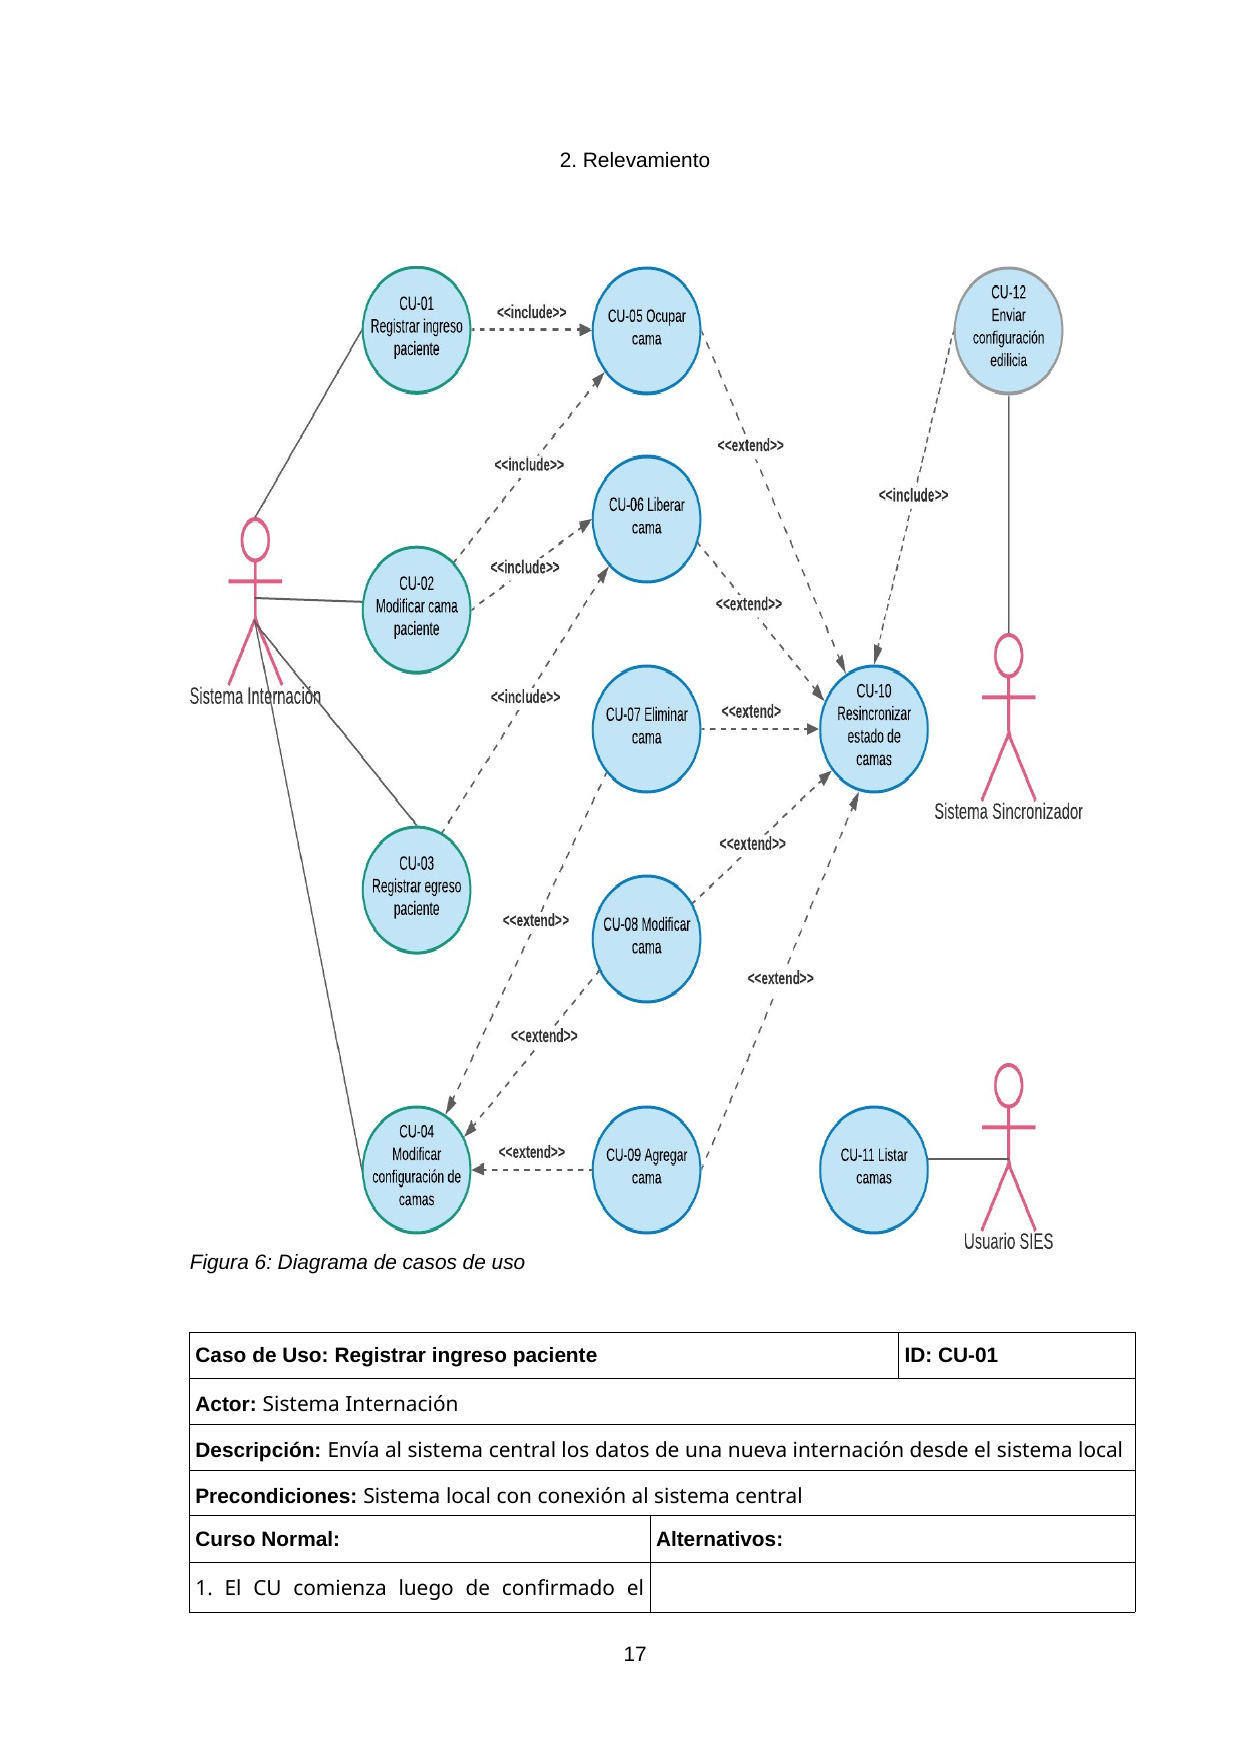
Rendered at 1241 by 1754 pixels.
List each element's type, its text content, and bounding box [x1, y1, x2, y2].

table_cell Precondiciones: Sistema local con conexión al sistema central [190, 1471, 1135, 1515]
table_cell Descripción: Envía al sistema central los datos de una nueva internación desde el sistema local [190, 1425, 1135, 1469]
table_cell Curso Normal: [190, 1516, 650, 1561]
table_header Caso de Uso: Registrar ingreso paciente [190, 1333, 898, 1378]
table_cell 1. El CU comienza luego de confirmado el [190, 1563, 650, 1611]
table_cell Actor: Sistema Internación [190, 1379, 1135, 1423]
picture [189, 266, 1083, 1251]
table_cell [651, 1563, 1135, 1611]
text Figura 6: Diagrama de casos de uso [189, 1251, 1083, 1274]
table_cell Alternativos: [651, 1516, 1135, 1561]
table_header ID: CU-01 [899, 1333, 1135, 1378]
